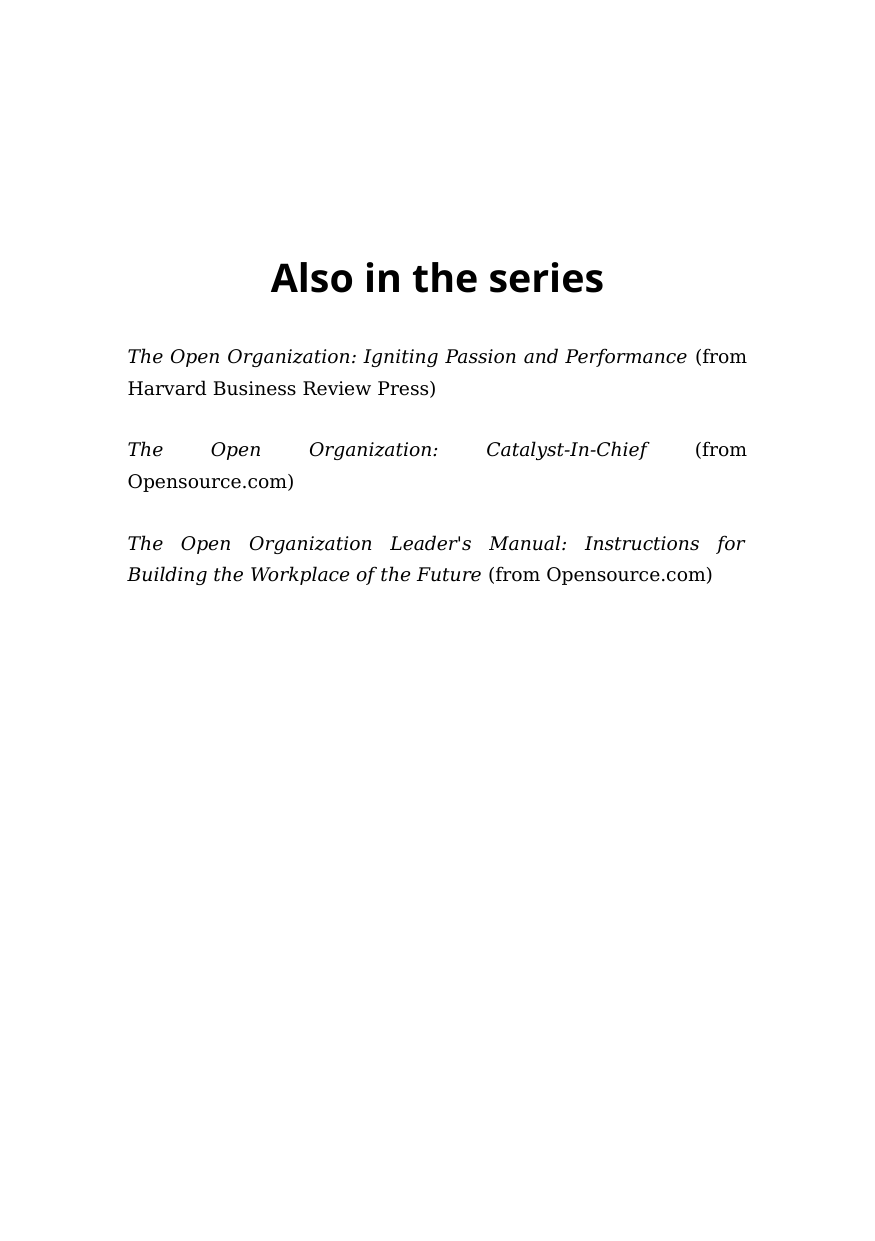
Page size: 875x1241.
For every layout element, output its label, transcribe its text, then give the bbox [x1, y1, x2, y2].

text The Open Organization Leader's Manual: Instructions for Building the Workplace of the Future (from Opensource.com) [127, 533, 747, 586]
text The Open Organization: Igniting Passion and Performance (from Harvard Business Review Press) [127, 346, 747, 400]
subtitle Also in the series [127, 250, 747, 304]
text The Open Organization: Catalyst-In-Chief (from Opensource.com) [127, 439, 747, 493]
